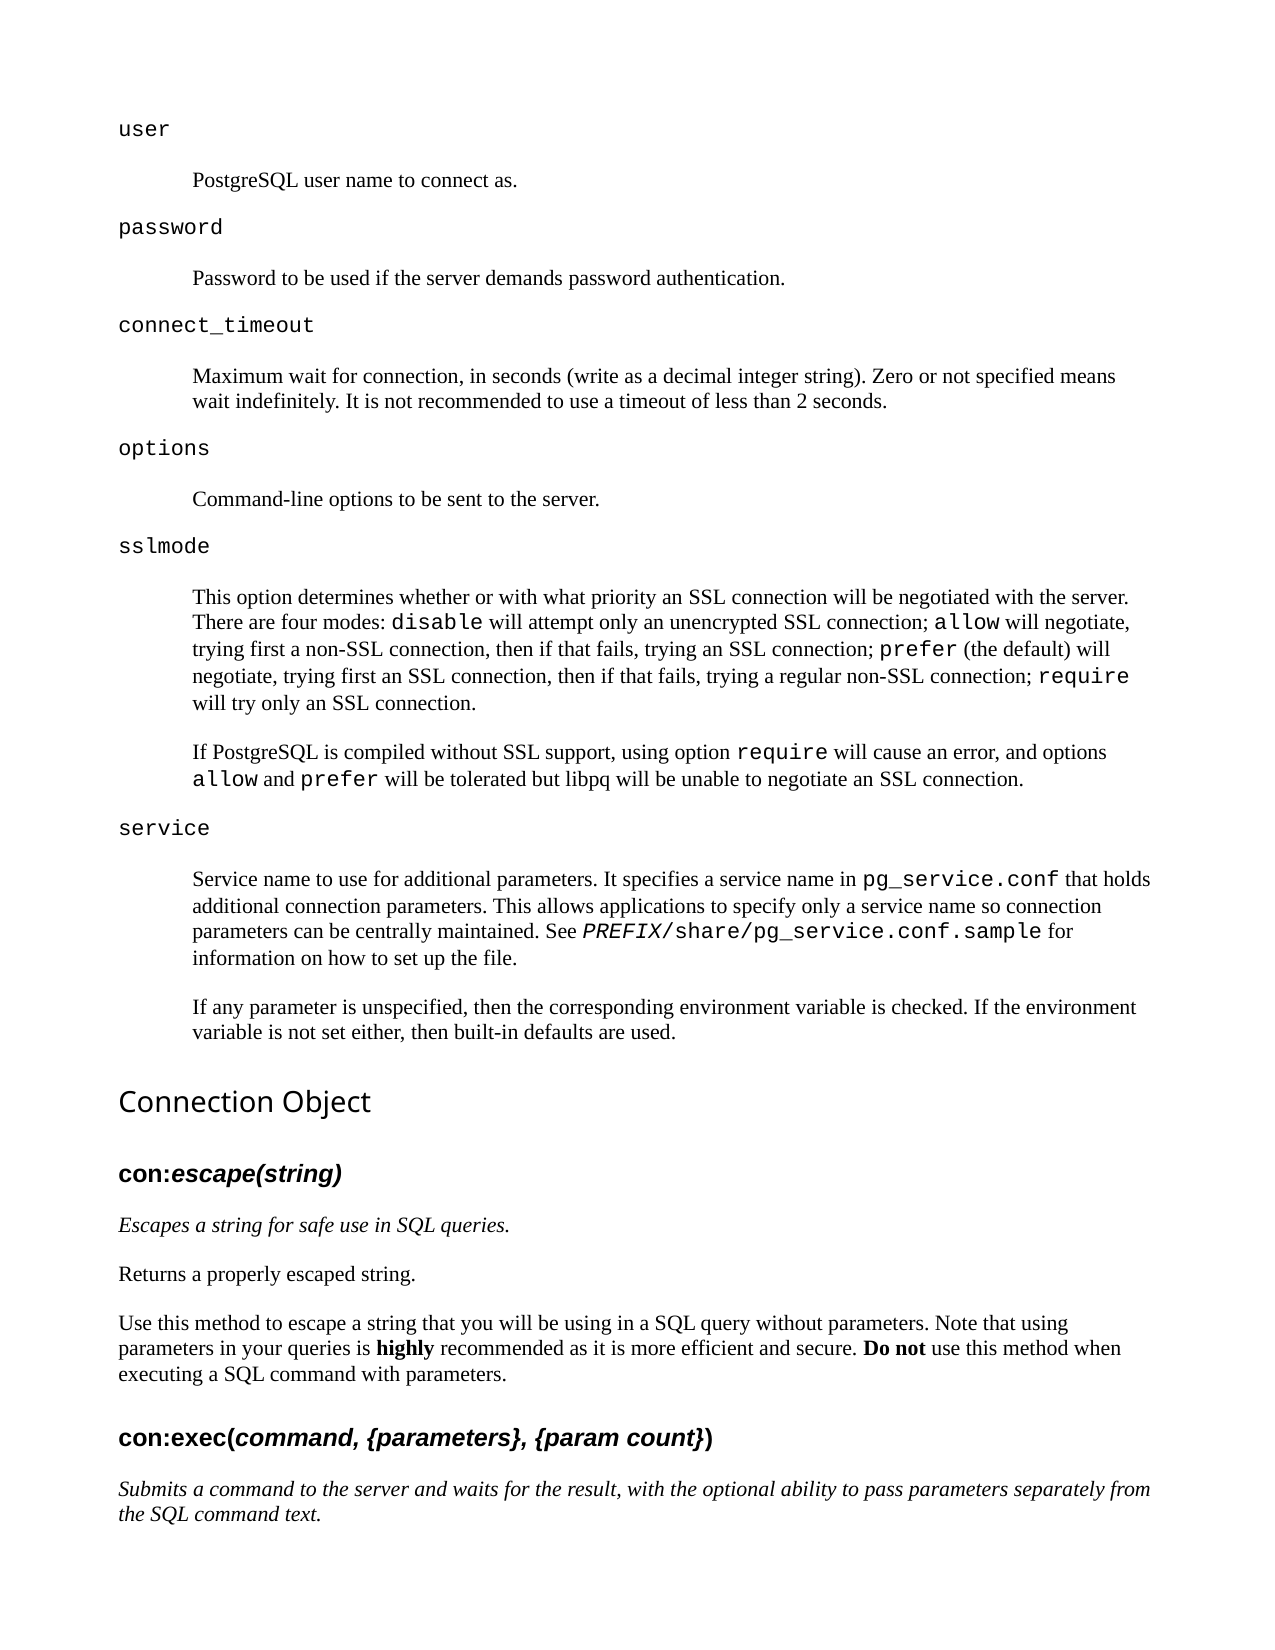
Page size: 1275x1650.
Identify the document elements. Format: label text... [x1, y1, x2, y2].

text Submits a command to the server and waits for the result, with the optional ability to pass parameters separately from the SQL command text. [118, 1476, 1157, 1526]
text This option determines whether or with what priority an SSL connection will be negotiated with the server. There are four modes: disable will attempt only an unencrypted SSL connection; allow will negotiate, trying first a non-SSL connection, then if that fails, trying an SSL connection; prefer (the default) will negotiate, trying first an SSL connection, then if that fails, trying a regular non-SSL connection; require will try only an SSL connection. [192, 584, 1157, 715]
text Maximum wait for connection, in seconds (write as a decimal integer string). Zero or not specified means wait indefinitely. It is not recommended to use a timeout of less than 2 seconds. [192, 363, 1157, 413]
text If PostgreSQL is compiled without SSL support, using option require will cause an error, and options allow and prefer will be tolerated but libpq will be unable to negotiate an SSL connection. [192, 739, 1157, 793]
text connect_timeout [118, 314, 1157, 339]
subtitle Connection Object [118, 1081, 1157, 1121]
text user [118, 118, 1157, 143]
text Use this method to escape a string that you will be using in a SQL query without parameters. Note that using parameters in your queries is highly recommended as it is more efficient and secure. Do not use this method when executing a SQL command with parameters. [118, 1310, 1157, 1386]
text Returns a properly escaped string. [118, 1261, 1157, 1286]
text PostgreSQL user name to connect as. [192, 167, 1157, 192]
text service [118, 817, 1157, 842]
text Password to be used if the server demands password authentication. [192, 265, 1157, 290]
text Service name to use for additional parameters. It specifies a service name in pg_service.conf that holds additional connection parameters. This allows applications to specify only a service name so connection parameters can be centrally maintained. See PREFIX/share/pg_service.conf.sample for information on how to set up the file. [192, 866, 1157, 970]
text options [118, 437, 1157, 462]
text password [118, 216, 1157, 241]
text Command-line options to be sent to the server. [192, 486, 1157, 511]
subtitle con:escape(string) [118, 1159, 1157, 1187]
text Escapes a string for safe use in SQL queries. [118, 1212, 1157, 1237]
subtitle con:exec(command, {parameters}, {param count}) [118, 1423, 1157, 1452]
text sslmode [118, 535, 1157, 560]
text If any parameter is unspecified, then the corresponding environment variable is checked. If the environment variable is not set either, then built-in defaults are used. [192, 994, 1157, 1044]
